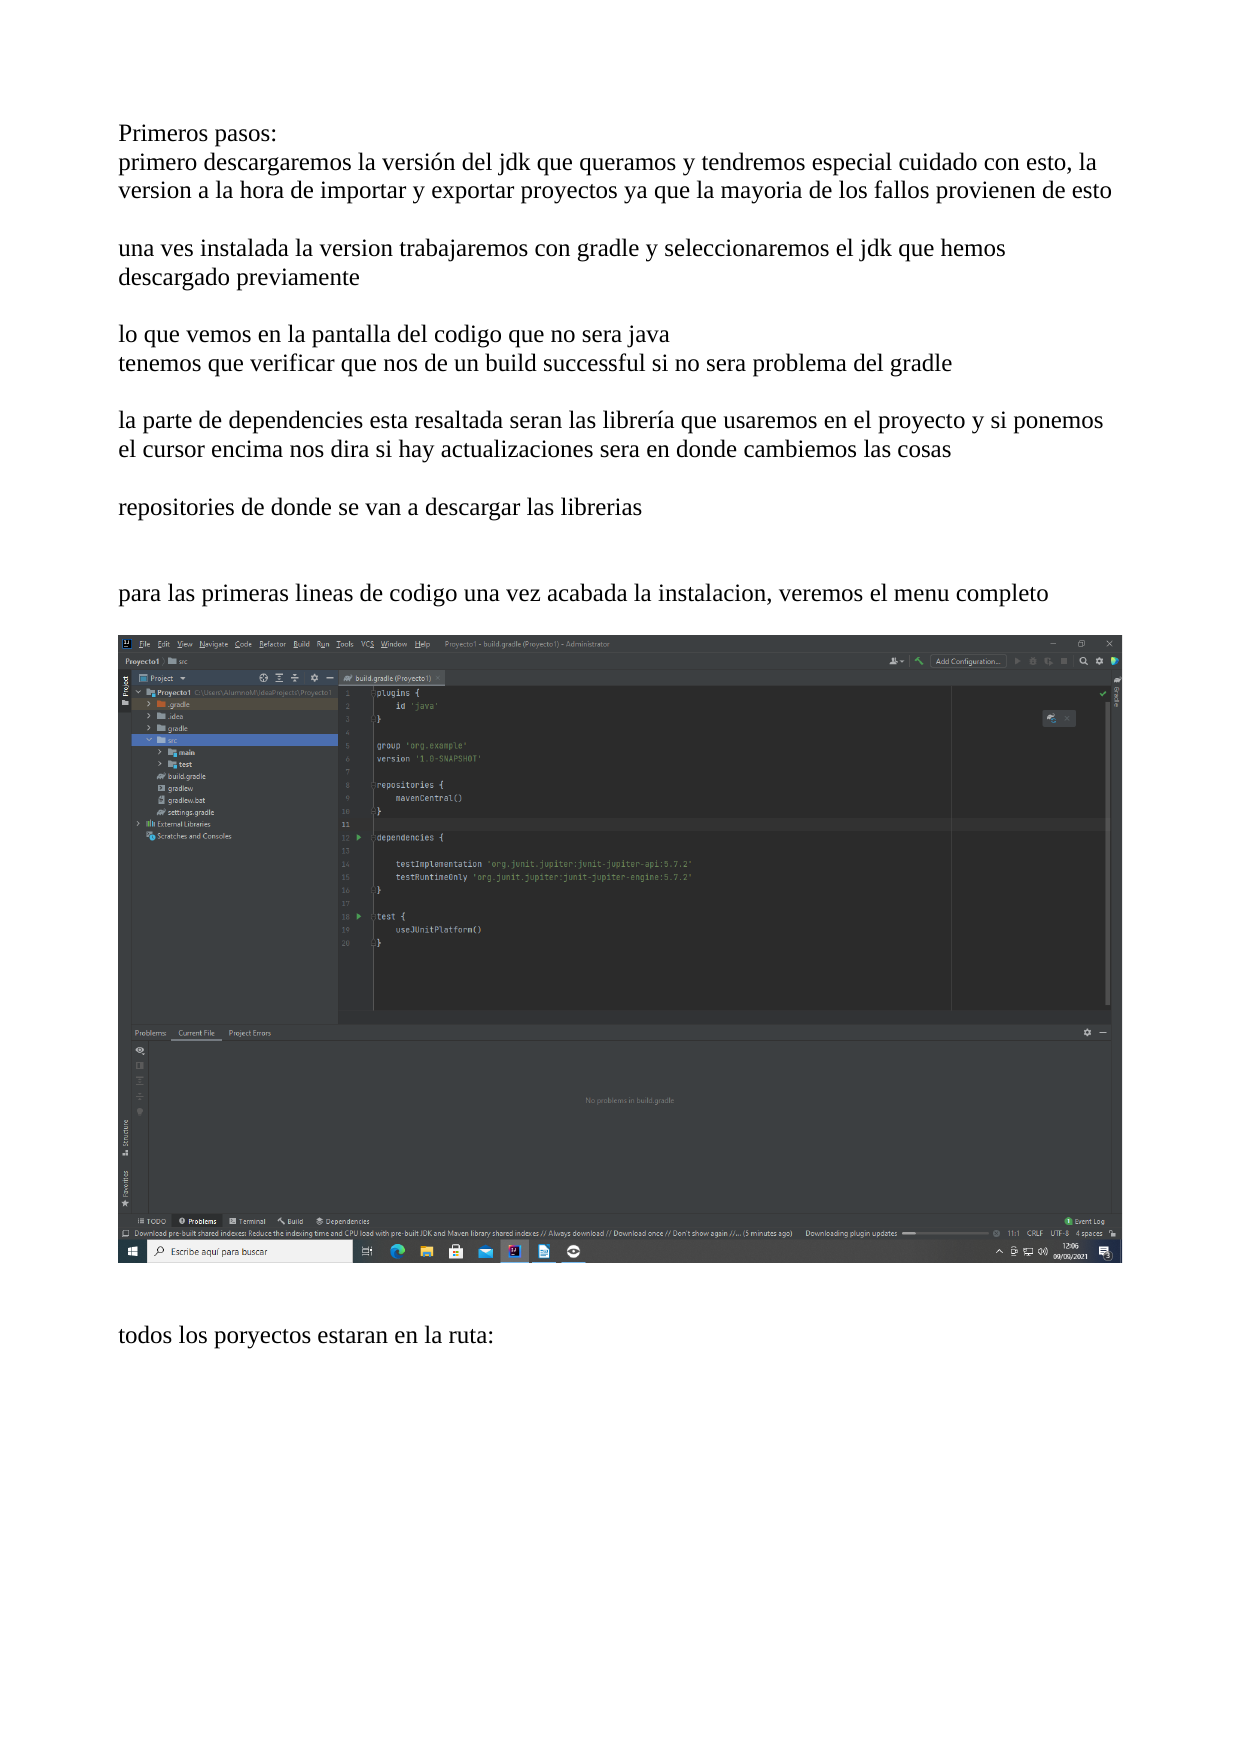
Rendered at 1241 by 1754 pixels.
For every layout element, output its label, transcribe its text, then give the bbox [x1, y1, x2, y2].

text para las primeras lineas de codigo una vez acabada la instalacion, veremos el menu completo [118, 578, 1122, 607]
text una ves instalada la version trabajaremos con gradle y seleccionaremos el jdk que hemos descargado previamente [118, 233, 1122, 291]
text la parte de dependencies esta resaltada seran las librería que usaremos en el proyecto y si ponemos el cursor encima nos dira si hay actualizaciones sera en donde cambiemos las cosas [118, 406, 1122, 463]
text Primeros pasos: [118, 118, 1122, 147]
text lo que vemos en la pantalla del codigo que no sera java [118, 319, 1122, 348]
text repositories de donde se van a descargar las librerias [118, 492, 1122, 521]
text todos los poryectos estaran en la ruta: [118, 1321, 1122, 1349]
picture [118, 635, 1123, 1263]
text tenemos que verificar que nos de un build successful si no sera problema del gradle [118, 348, 1122, 377]
text primero descargaremos la versión del jdk que queramos y tendremos especial cuidado con esto, la version a la hora de importar y exportar proyectos ya que la mayoria de los fallos provienen de esto [118, 147, 1122, 204]
